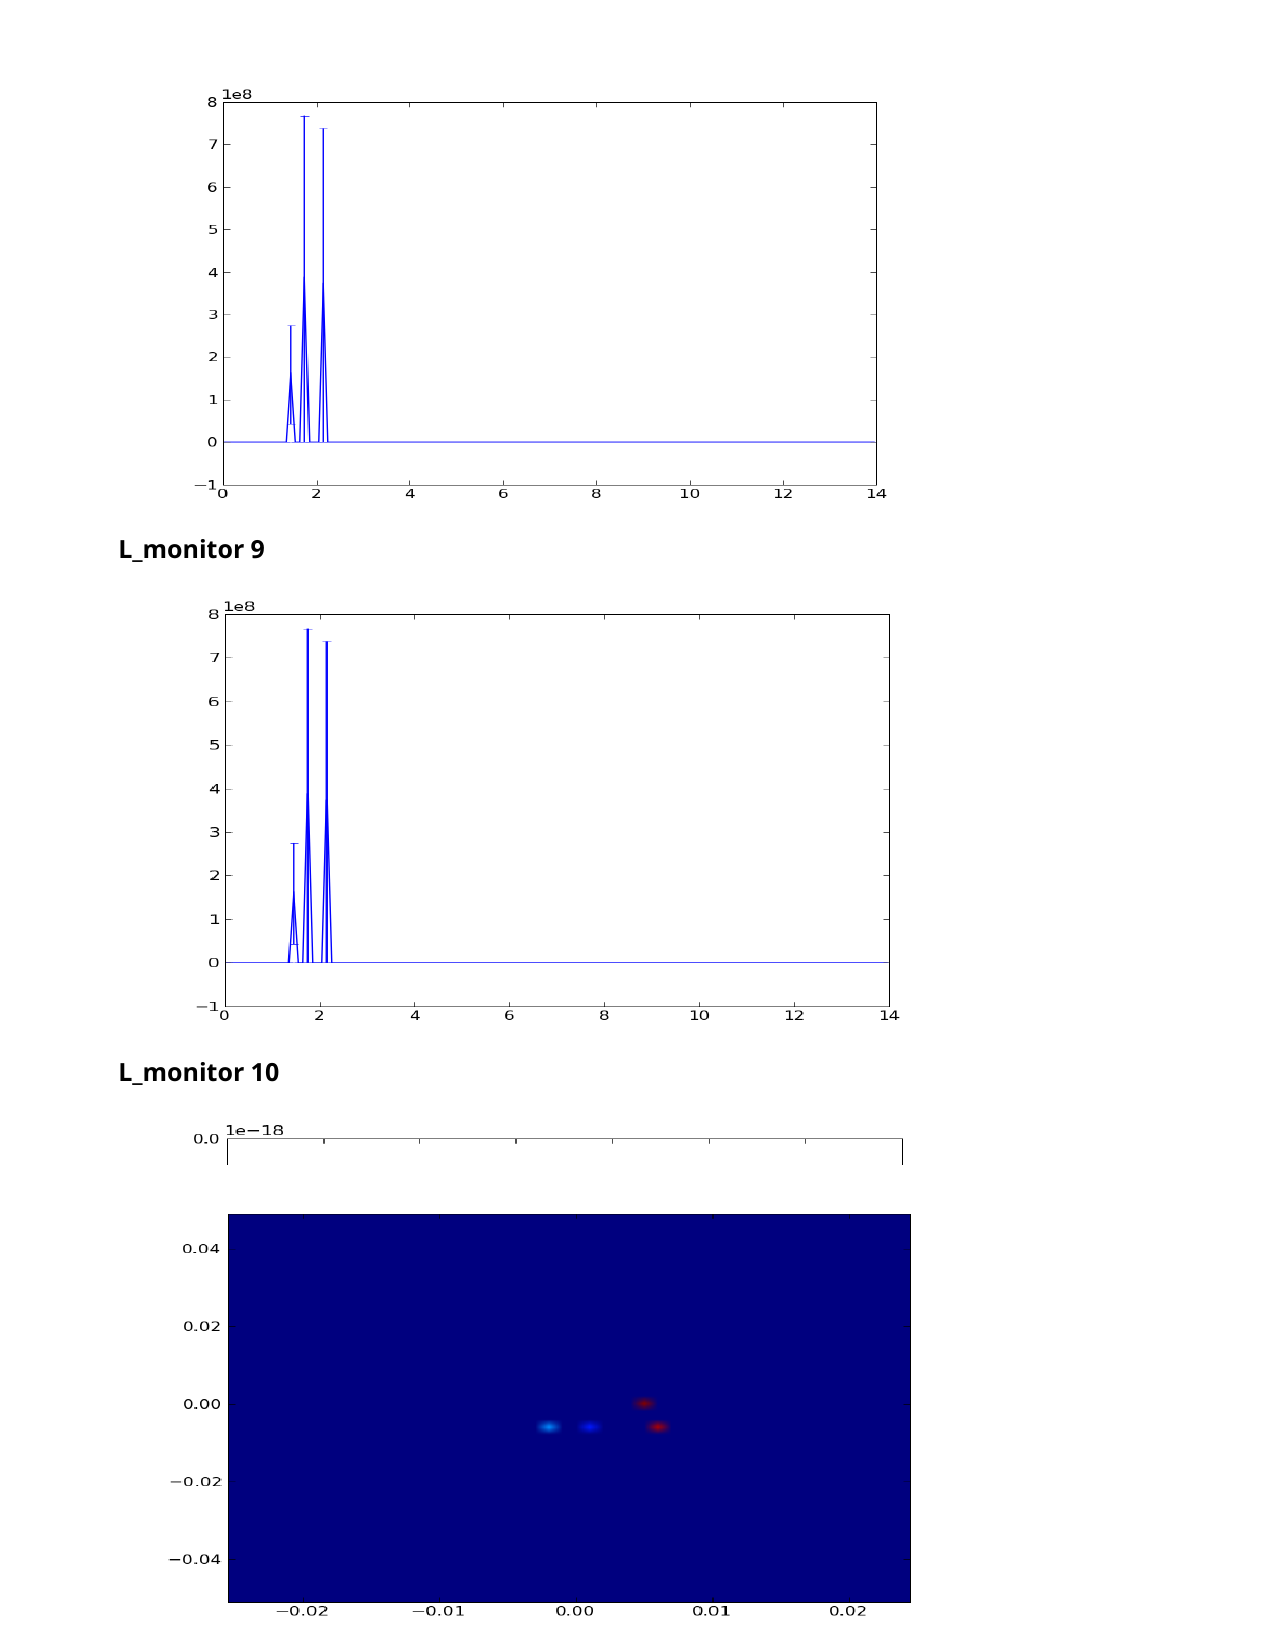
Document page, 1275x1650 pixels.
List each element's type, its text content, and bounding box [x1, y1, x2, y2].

text L_monitor 10 [118, 566, 1157, 1088]
picture [118, 54, 961, 532]
text L_monitor 9 [118, 55, 1157, 566]
picture [118, 1088, 998, 1650]
picture [118, 565, 975, 1055]
